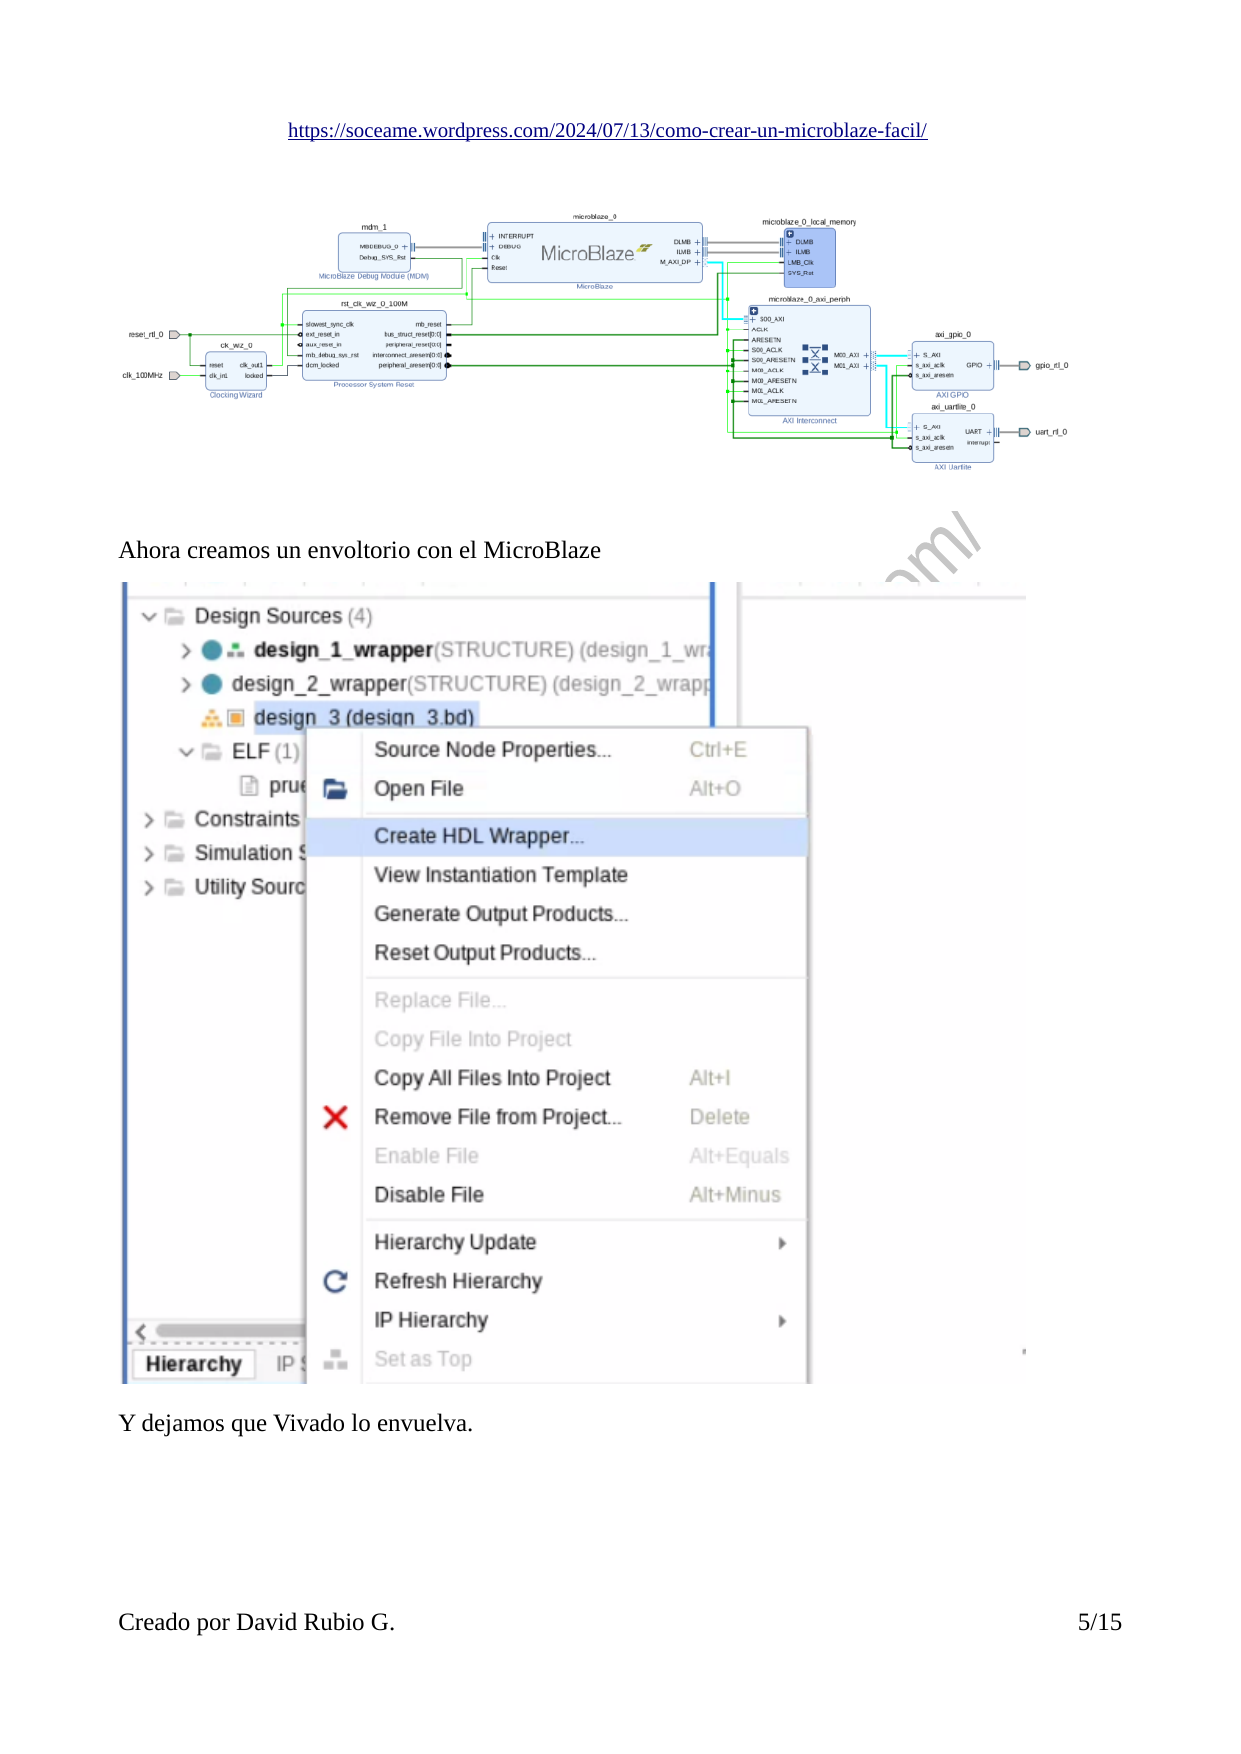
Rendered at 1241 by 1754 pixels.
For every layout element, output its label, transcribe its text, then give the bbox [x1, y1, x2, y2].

picture [118, 582, 1026, 1384]
text [935, 535, 1122, 564]
text Ahora creamos un envoltorio con el MicroBlaze [118, 535, 930, 564]
text Y dejamos que Vivado lo envuelva. [118, 1408, 1122, 1437]
picture [118, 177, 1070, 511]
